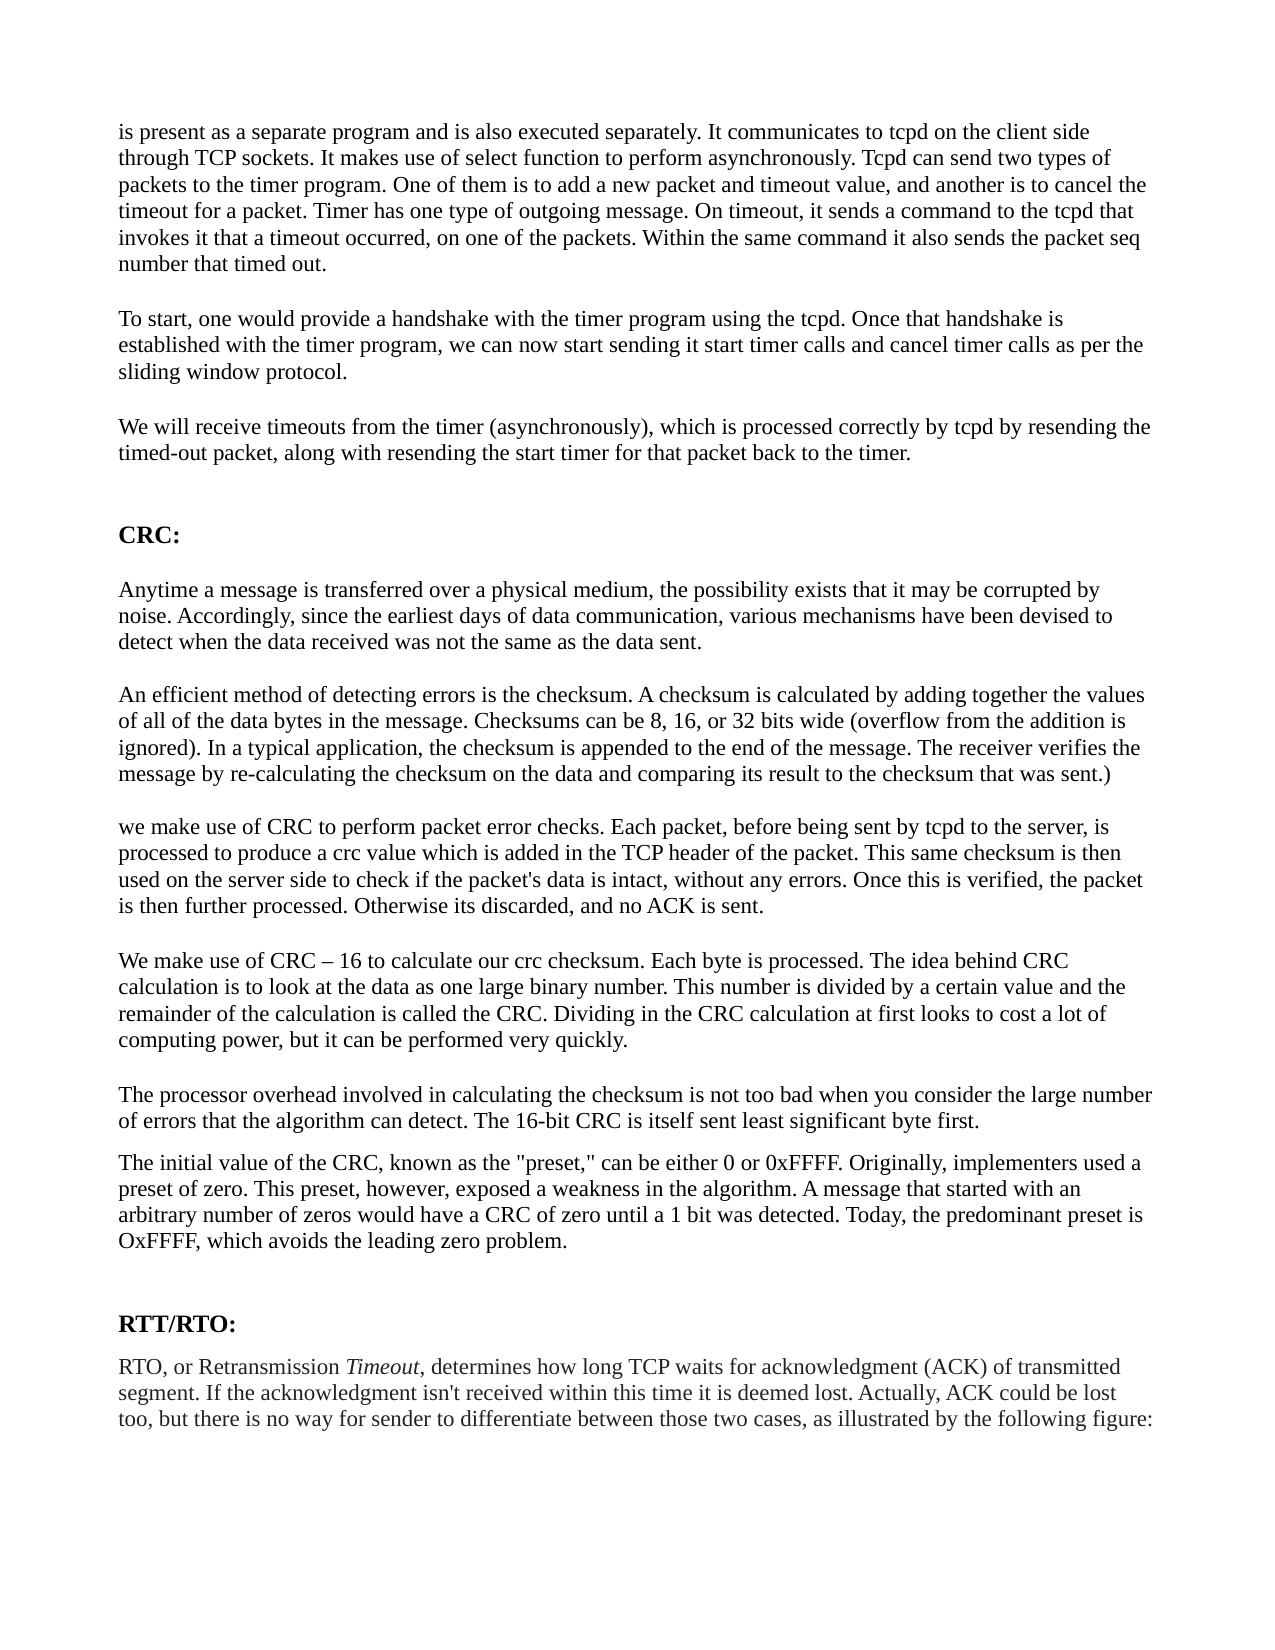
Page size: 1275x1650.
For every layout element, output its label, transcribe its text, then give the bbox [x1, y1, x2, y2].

text RTT/RTO: [118, 1309, 1157, 1338]
text is present as a separate program and is also executed separately. It communicates to tcpd on the client side through TCP sockets. It makes use of select function to perform asynchronously. Tcpd can send two types of packets to the timer program. One of them is to add a new packet and timeout value, and another is to cancel the timeout for a packet. Timer has one type of outgoing message. On timeout, it sends a command to the tcpd that invokes it that a timeout occurred, on one of the packets. Within the same command it also sends the packet seq number that timed out. [118, 118, 1157, 276]
text The initial value of the CRC, known as the "preset," can be either 0 or 0xFFFF. Originally, implementers used a preset of zero. This preset, however, exposed a weakness in the algorithm. A message that started with an arbitrary number of zeros would have a CRC of zero until a 1 bit was detected. Today, the predominant preset is OxFFFF, which avoids the leading zero problem. [118, 1148, 1157, 1254]
text RTO, or Retransmission Timeout, determines how long TCP waits for acknowledgment (ACK) of transmitted segment. If the acknowledgment isn't received within this time it is deemed lost. Actually, ACK could be lost too, but there is no way for sender to differentiate between those two cases, as illustrated by the following figure: [118, 1353, 1157, 1432]
text Anytime a message is transferred over a physical medium, the possibility exists that it may be corrupted by noise. Accordingly, since the earliest days of data communication, various mechanisms have been devised to detect when the data received was not the same as the data sent. [118, 576, 1157, 655]
text The processor overhead involved in calculating the checksum is not too bad when you consider the large number of errors that the algorithm can detect. The 16-bit CRC is itself sent least significant byte first. [118, 1081, 1157, 1134]
text We will receive timeouts from the timer (asynchronously), which is processed correctly by tcpd by resending the timed-out packet, along with resending the start timer for that packet back to the timer. [118, 413, 1157, 466]
text An efficient method of detecting errors is the checksum. A checksum is calculated by adding together the values of all of the data bytes in the message. Checksums can be 8, 16, or 32 bits wide (overflow from the addition is ignored). In a typical application, the checksum is appended to the end of the message. The receiver verifies the message by re-calculating the checksum on the data and comparing its result to the checksum that was sent.) [118, 681, 1157, 787]
text we make use of CRC to perform packet error checks. Each packet, before being sent by tcpd to the server, is processed to produce a crc value which is added in the TCP header of the packet. This same checksum is then used on the server side to check if the packet's data is intact, without any errors. Once this is verified, the packet is then further processed. Otherwise its discarded, and no ACK is sent. [118, 813, 1157, 918]
text To start, one would provide a handshake with the timer program using the tcpd. Once that handshake is established with the timer program, we can now start sending it start timer calls and cancel timer calls as per the sliding window protocol. [118, 305, 1157, 384]
text We make use of CRC – 16 to calculate our crc checksum. Each byte is processed. The idea behind CRC calculation is to look at the data as one large binary number. This number is divided by a certain value and the remainder of the calculation is called the CRC. Dividing in the CRC calculation at first looks to cost a lot of computing power, but it can be performed very quickly. [118, 947, 1157, 1052]
text CRC: [118, 521, 1157, 549]
